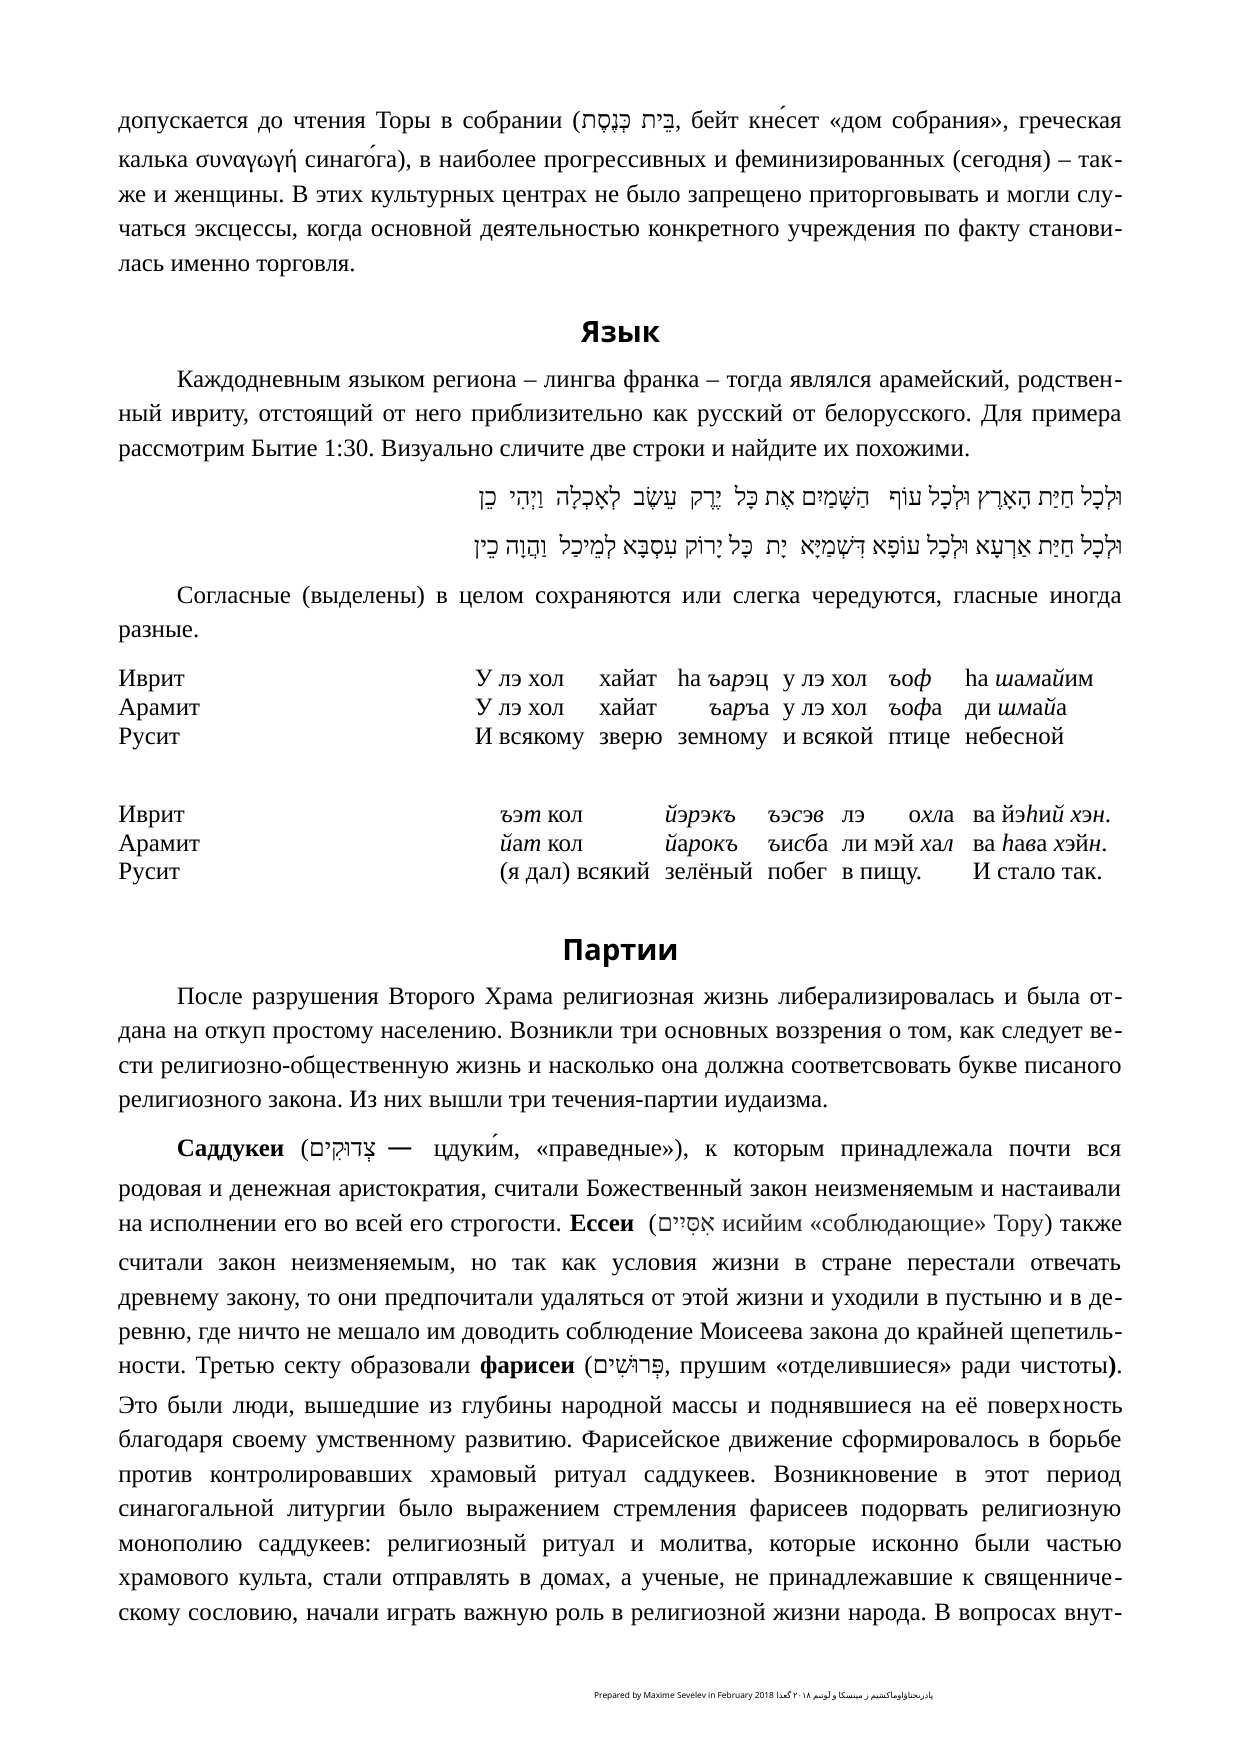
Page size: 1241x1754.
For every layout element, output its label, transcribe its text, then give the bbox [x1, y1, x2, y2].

text Государственный институт богослужения простаивал с 70 г. до н.э., когда был разрушен Вто­рой Храм. Каста священников-левитов не осуществляла протокольные службы. Религи­озная жизнь евреев с того момента развивается в учреждениях, наиболее точно соответству­ющих современному понятию «культурный центр». Там встречались, беседовали, служили соб­ственными силами службы (не привлекая кастовых священников-левитов). Этот порядок су­ществует и до сих пор, каждый прихожанин (после согласования и небольшой тренировки) допускается до чтения Торы в собрании (בֵּית כְּנֶסֶת‏‎, бейт кне́сет «дом собрания», греческая калька συναγωγή синаго́га), в наиболее прогрессивных и феминизированных (сегодня) – так­же и женщины. В этих культурных центрах не было запрещено приторговывать и могли слу­чаться эксцессы, когда основной деятельностью конкретного учреждения по факту станови­лась именно торговля. [118, 105, 1122, 276]
table_header У лэ хол [475, 664, 599, 692]
table_cell йарокъ [665, 828, 767, 856]
table_cell Арамит [118, 692, 474, 721]
text וּלְכָל חַיַּת אַרְעָא וּלְכָל עוֹפָא דִּשְׁמַיָּא יָת כָּל יָרוֹק עִסְבָּא לְמֵיכַל וַהֲוָה כֵין [118, 531, 1122, 560]
table_cell зверю [599, 721, 677, 750]
table_cell Русит [118, 856, 499, 885]
table_cell Русит [118, 721, 474, 750]
table_header ъоф [888, 664, 965, 692]
table_header ва йэhий хэн. [973, 799, 1120, 828]
subtitle Партии [118, 928, 1122, 968]
table_header Иврит [118, 799, 499, 828]
table_cell хайат [599, 692, 677, 721]
table_header ha шамайим [965, 664, 1101, 692]
table_header ъэт кол [500, 799, 664, 828]
table_cell птице [888, 721, 965, 750]
table_cell Арамит [118, 828, 499, 856]
table_cell ‌И всякому [475, 721, 599, 750]
table_cell ди шмайа [965, 692, 1101, 721]
text После разрушения Второго Храма религиозная жизнь либерализировалась и была от­дана на откуп простому населению. Возникли три основных воззрения о том, как следует ве­сти ре­лигиозно-общественную жизнь и насколько она должна соответсвовать букве писаного ре­лигиозного закона. Из них вышли три течения-партии иудаизма. [118, 981, 1122, 1113]
table_cell У лэ хол [475, 692, 599, 721]
table_cell зелёный [665, 856, 767, 885]
table_cell в пищу. [842, 856, 973, 885]
table_header ъэсэв [767, 799, 842, 828]
table_cell ва hава хэйн. [973, 828, 1120, 856]
table_cell и всякой [783, 721, 888, 750]
table_header хайат [599, 664, 677, 692]
table_cell у лэ хол [783, 692, 888, 721]
table_header ha ъарэц [678, 664, 783, 692]
table_header Иврит [118, 664, 474, 692]
table_cell земному [678, 721, 783, 750]
table_header у лэ хол [783, 664, 888, 692]
table_cell йат кол [500, 828, 664, 856]
table_cell небесной [965, 721, 1101, 750]
text Саддукеи (צְדוּקִים‏‎ — цдуки́м, «праведные»), к которым принадлежала почти вся родовая и денежная аристократия, считали Божественный закон неизменяемым и настаивали на ис­полнении его во всей его строгости. Ессеи (אִסִּיִים исийим «соблюдающие» Тору) также счита­ли закон неизменяемым, но так как условия жизни в стране перестали отвечать древнему закону, то они предпочитали удаляться от этой жизни и уходили в пустыню и в де­ревню, где ничто не мешало им доводить соблюдение Моисеева закона до крайней щепетиль­ности. Тре­тью секту образовали фарисеи (פְּרוּשִׁים‏‎, прушим «отделившиеся» ради чи­стоты). Это были люди, вышедшие из глубины народной массы и поднявшиеся на её поверх­ность благодаря своему умственному развитию. Фарисейское движение сформировалось в борьбе против контролировавших храмовый ритуал саддукеев. Возникновение в этот период синагогальной литургии было выражением стремления фарисеев подорвать религиозную монополию садду­кеев: религиозный ритуал и молитва, которые исконно были частью храмового культа, стали отправлять в домах, а ученые, не принадлежавшие к священниче­скому сословию, начали иг­рать важную роль в религиозной жизни народа. В вопросах внут­ренней политики они всегда стояли на стороне народа против посягательств господству­ющего класса; поэтому народ доверял им и следовал во всем их учению. Из любви к народу и из уважения к древним традициям они признали обязательность всех постановлений законо­учителей и всех народ­ных обычаев, совокупность которых получило название «уст­ного зако­на», в противополож­ность писаному — Моисееву. Признавая, подобно саддукеям, неизменя­емость Божествен­ного закона, они, в противоположность им, считали, что закон су­ществует для того, чтобы его добросовестно исполняли, однако, основная цель законодательства — служить благу людей. Лозунгом фарисеев было: «закон для народа, а не народ для закона». [118, 1133, 1122, 1626]
table_header йэрэкъ [665, 799, 767, 828]
text Каждодневным языком региона – лингва франка – тогда являлся арамейский, родствен­ный ивриту, отстоящий от него приблизительно как русский от белорусского. Для примера рассмотрим Бытие 1:30. Визуально сличите две строки и найдите их похожими. [118, 364, 1122, 462]
table_cell И стало так. [973, 856, 1120, 885]
subtitle Язык [118, 311, 1122, 351]
table_cell (я дал) всякий [500, 856, 664, 885]
table_cell ли мэй хал [842, 828, 973, 856]
text Согласные (выделены) в целом сохраняются или слегка чередуются, гласные иногда разные. [118, 580, 1122, 643]
table_cell ъаръа [678, 692, 783, 721]
table_header лэ охла [842, 799, 973, 828]
table_cell побег [767, 856, 842, 885]
table_cell ъофа [888, 692, 965, 721]
table_cell ъисба [767, 828, 842, 856]
text וּלְכָל חַיַּת הָאָרֶץ וּלְכָל עוֹף הַשָּׁמַיִם אֶת כָּל יֶרֶק עֵשֶׂב לְאָכְלָה וַיְהִי כֵן [118, 482, 1122, 511]
